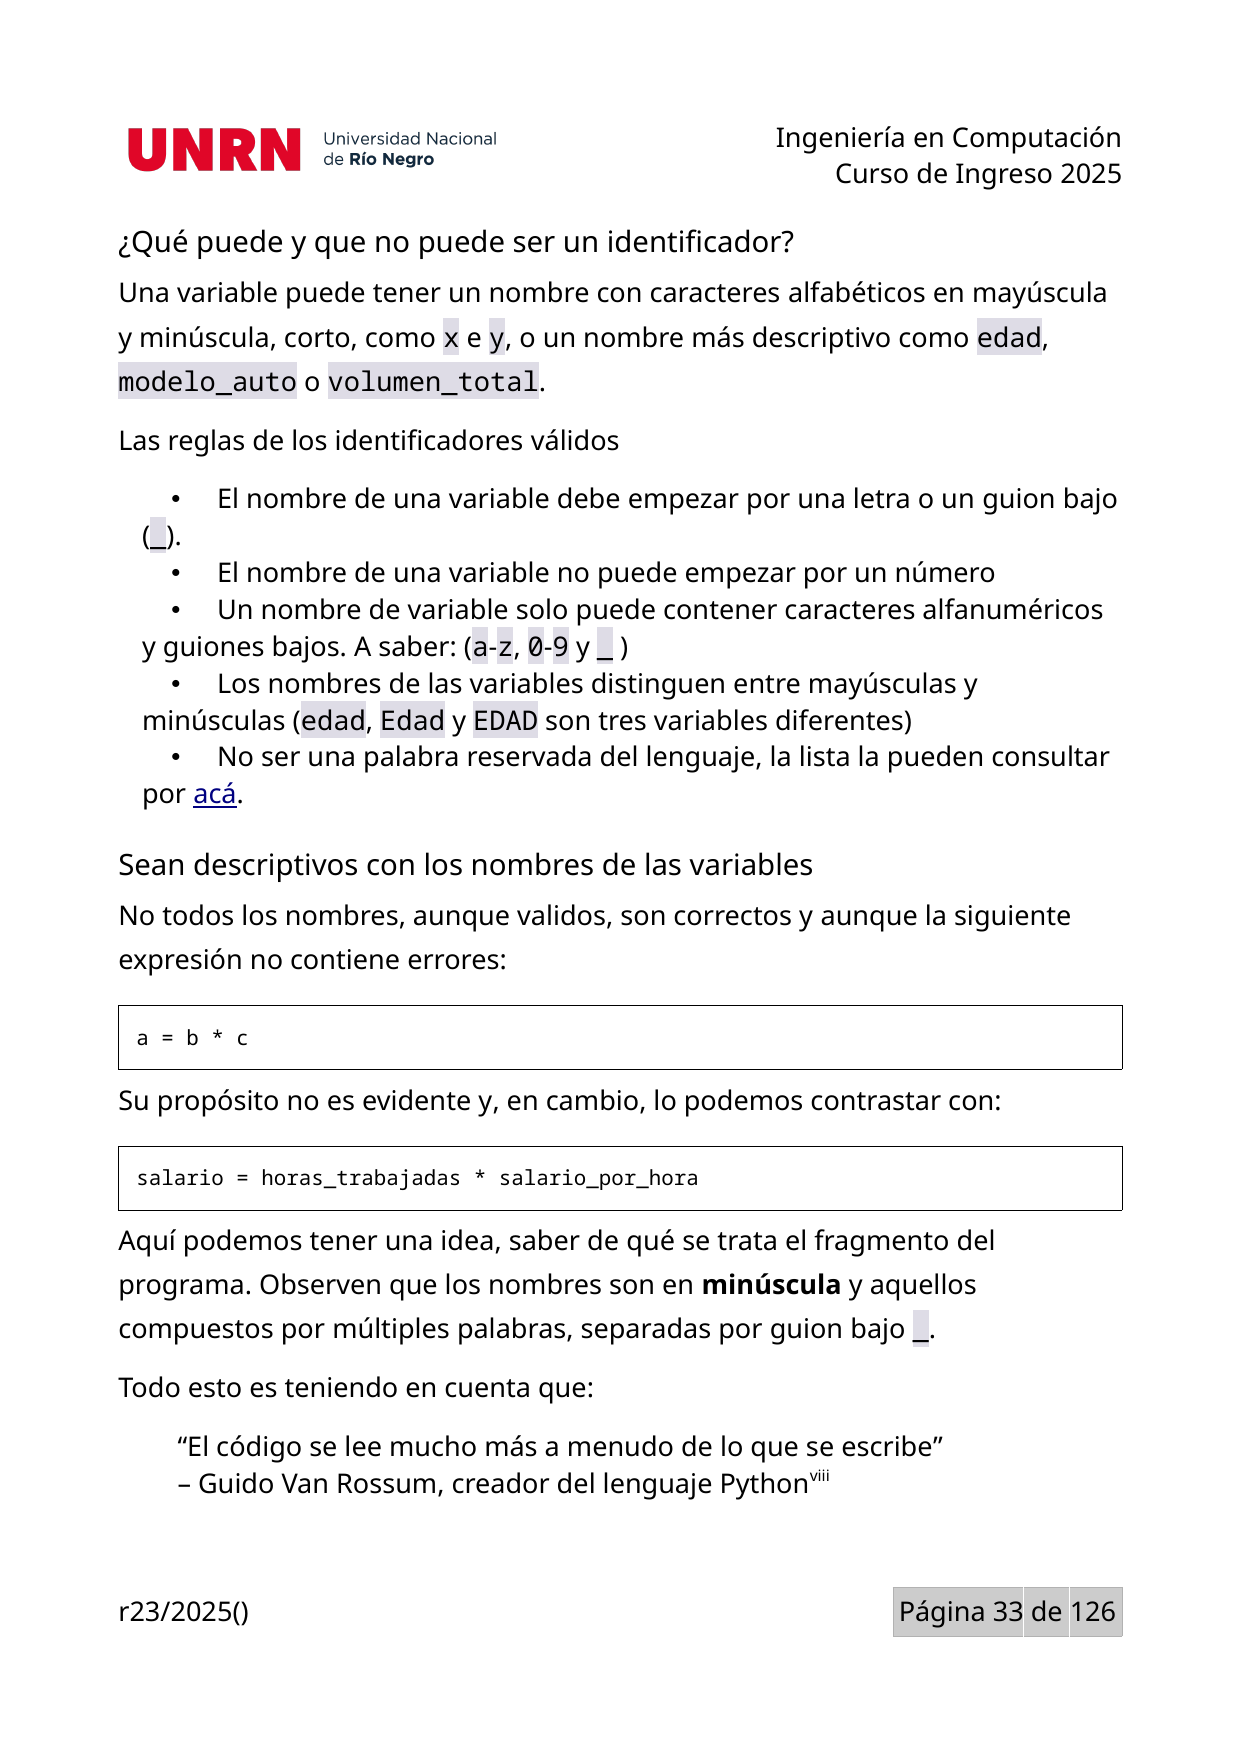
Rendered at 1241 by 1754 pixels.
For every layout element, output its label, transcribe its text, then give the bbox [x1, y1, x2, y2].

list Los nombres de las variables distinguen entre mayúsculas y minúsculas (edad, Edad y EDAD son tres variables diferentes) [142, 664, 1122, 738]
text Todo esto es teniendo en cuenta que: [118, 1369, 1122, 1406]
text – Guido Van Rossum, creador del lenguaje Python [177, 1464, 1063, 1501]
text Su propósito no es evidente y, en cambio, lo podemos contrastar con: [118, 1081, 1122, 1118]
text Una variable puede tener un nombre con caracteres alfabéticos en mayúscula y minúscula, corto, como x e y, o un nombre más descriptivo como edad, modelo_auto o volumen_total. [118, 274, 1122, 399]
list Un nombre de variable solo puede contener caracteres alfanuméricos y guiones bajos. A saber: (a-z, 0-9 y _ ) [142, 590, 1122, 664]
text salario = horas_trabajadas * salario_por_hora [119, 1147, 1122, 1210]
text Aquí podemos tener una idea, saber de qué se trata el fragmento del programa. Observen que los nombres son en minúscula y aquellos compuestos por múltiples palabras, separadas por guion bajo _. [118, 1222, 1122, 1347]
text No todos los nombres, aunque validos, son correctos y aunque la siguiente expresión no contiene errores: [118, 896, 1122, 977]
list No ser una palabra reservada del lenguaje, la lista la pueden consultar por acá. [142, 738, 1122, 812]
text “El código se lee mucho más a menudo de lo que se escribe” [177, 1427, 1063, 1464]
text a = b * c [119, 1006, 1122, 1069]
subtitle Sean descriptivos con los nombres de las variables [118, 844, 1122, 884]
subtitle ¿Qué puede y que no puede ser un identificador? [118, 221, 1122, 261]
picture [118, 118, 505, 180]
list El nombre de una variable debe empezar por una letra o un guion bajo (_). [142, 480, 1122, 553]
list El nombre de una variable no puede empezar por un número [142, 553, 1122, 590]
text Las reglas de los identificadores válidos [118, 421, 1122, 458]
